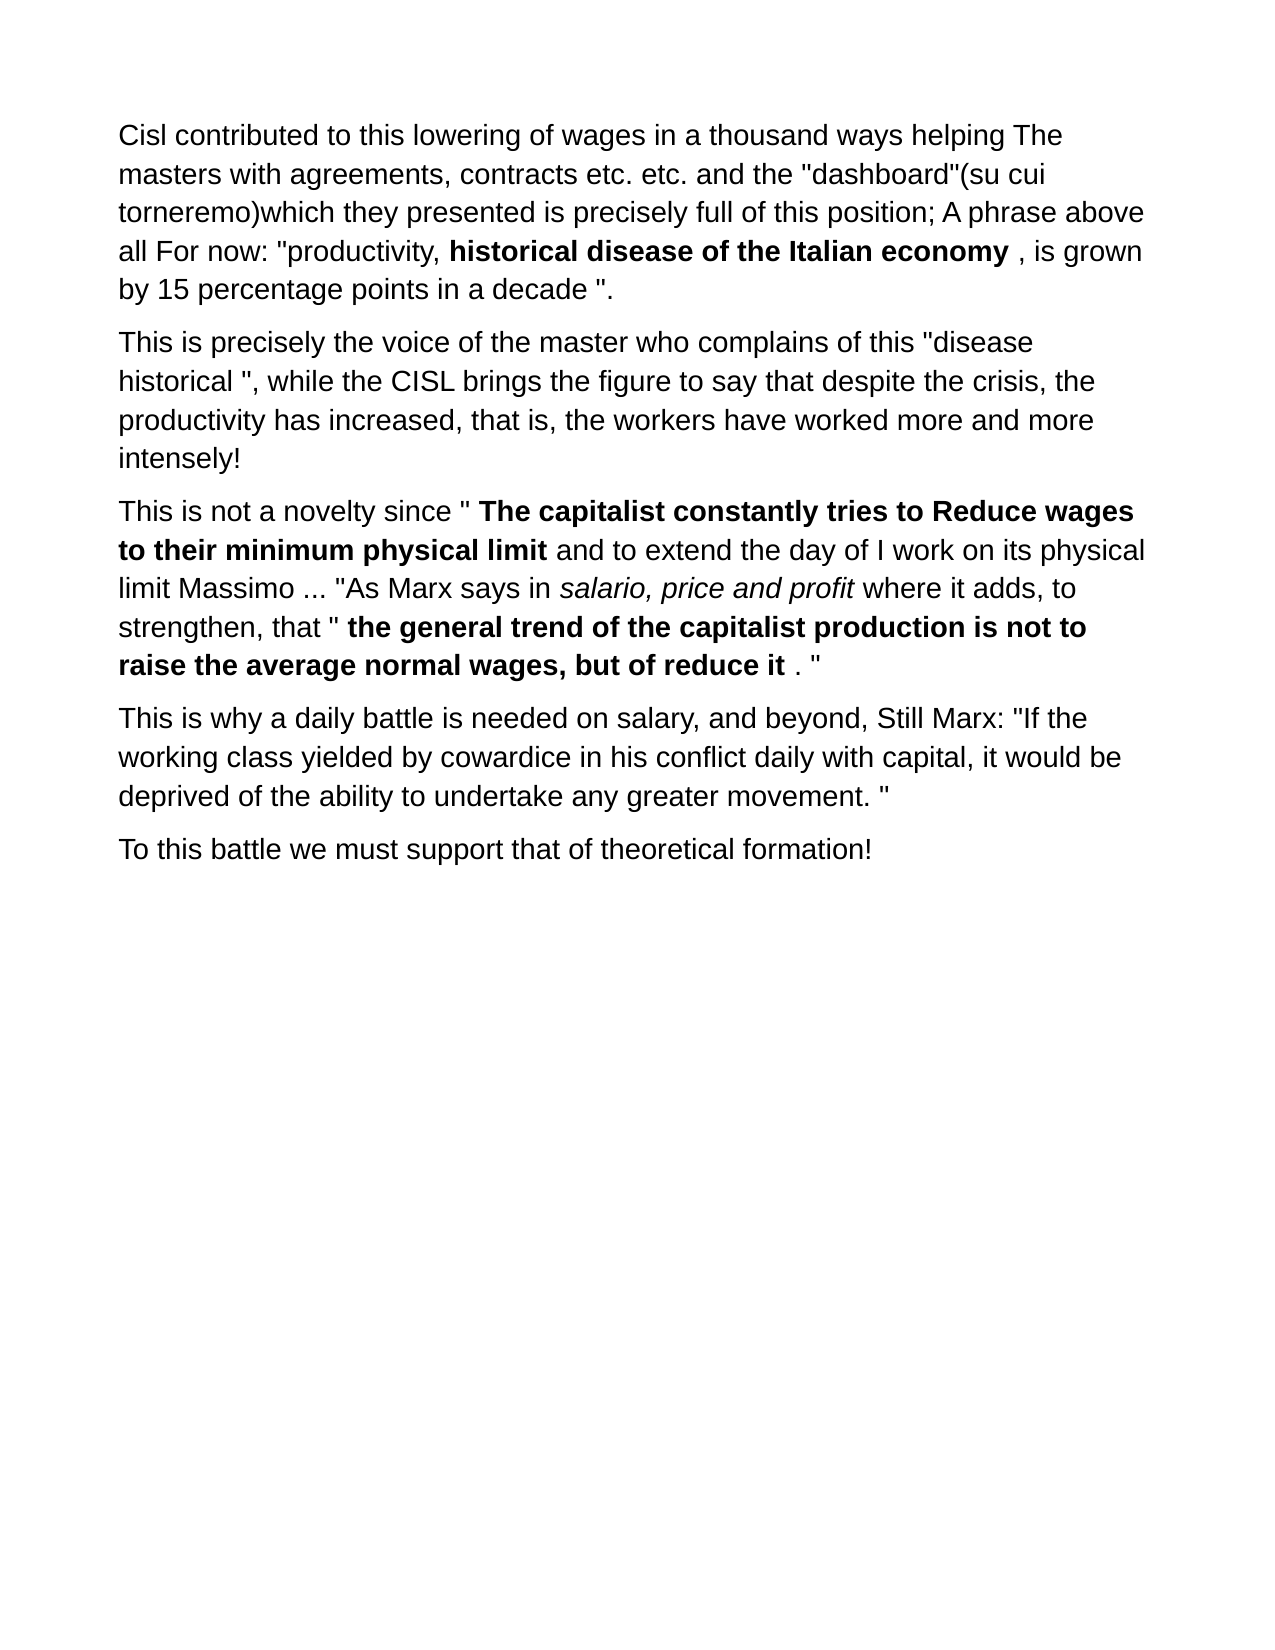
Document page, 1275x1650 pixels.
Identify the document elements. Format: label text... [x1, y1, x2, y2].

text To this battle we must support that of theoretical formation! [118, 832, 1157, 865]
text This is precisely the voice of the master who complains of this "disease historical ", while the CISL brings the figure to say that despite the crisis, the productivity has increased, that is, the workers have worked more and more intensely! [118, 325, 1157, 474]
text This is not a novelty since " The capitalist constantly tries to Reduce wages to their minimum physical limit and to extend the day of I work on its physical limit Massimo ... "As Marx says in salario, price and profit where it adds, to strengthen, that " the general trend of the capitalist production is not to raise the average normal wages, but of reduce it . " [118, 494, 1157, 682]
text Cisl contributed to this lowering of wages in a thousand ways helping The masters with agreements, contracts etc. etc. and the "dashboard"(su cui torneremo)which they presented is precisely full of this position; A phrase above all For now: "productivity, historical disease of the Italian economy , is grown by 15 percentage points in a decade ". [118, 118, 1157, 306]
text This is why a daily battle is needed on salary, and beyond, Still Marx: "If the working class yielded by cowardice in his conflict daily with capital, it would be deprived of the ability to undertake any greater movement. " [118, 701, 1157, 812]
